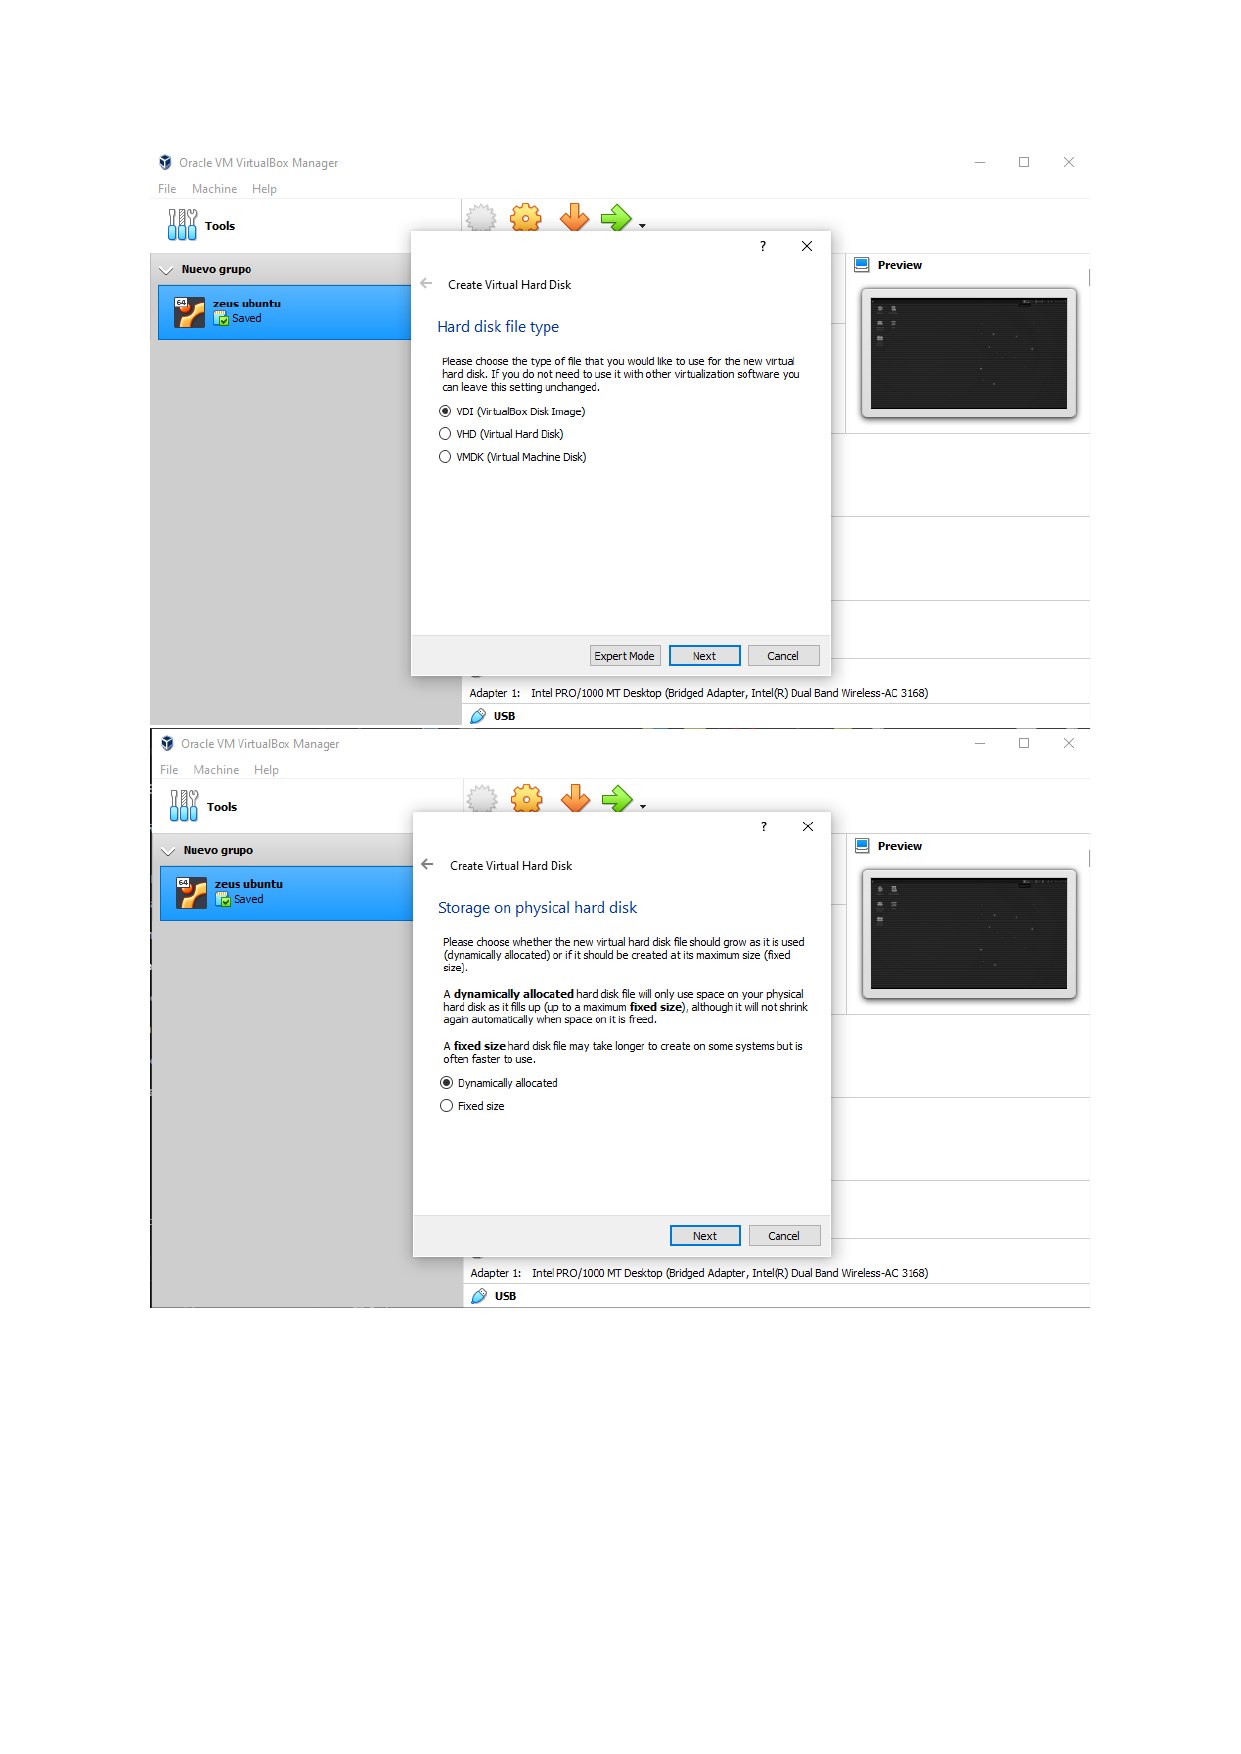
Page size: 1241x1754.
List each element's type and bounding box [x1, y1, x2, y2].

picture [150, 150, 1091, 725]
picture [150, 728, 1091, 1308]
